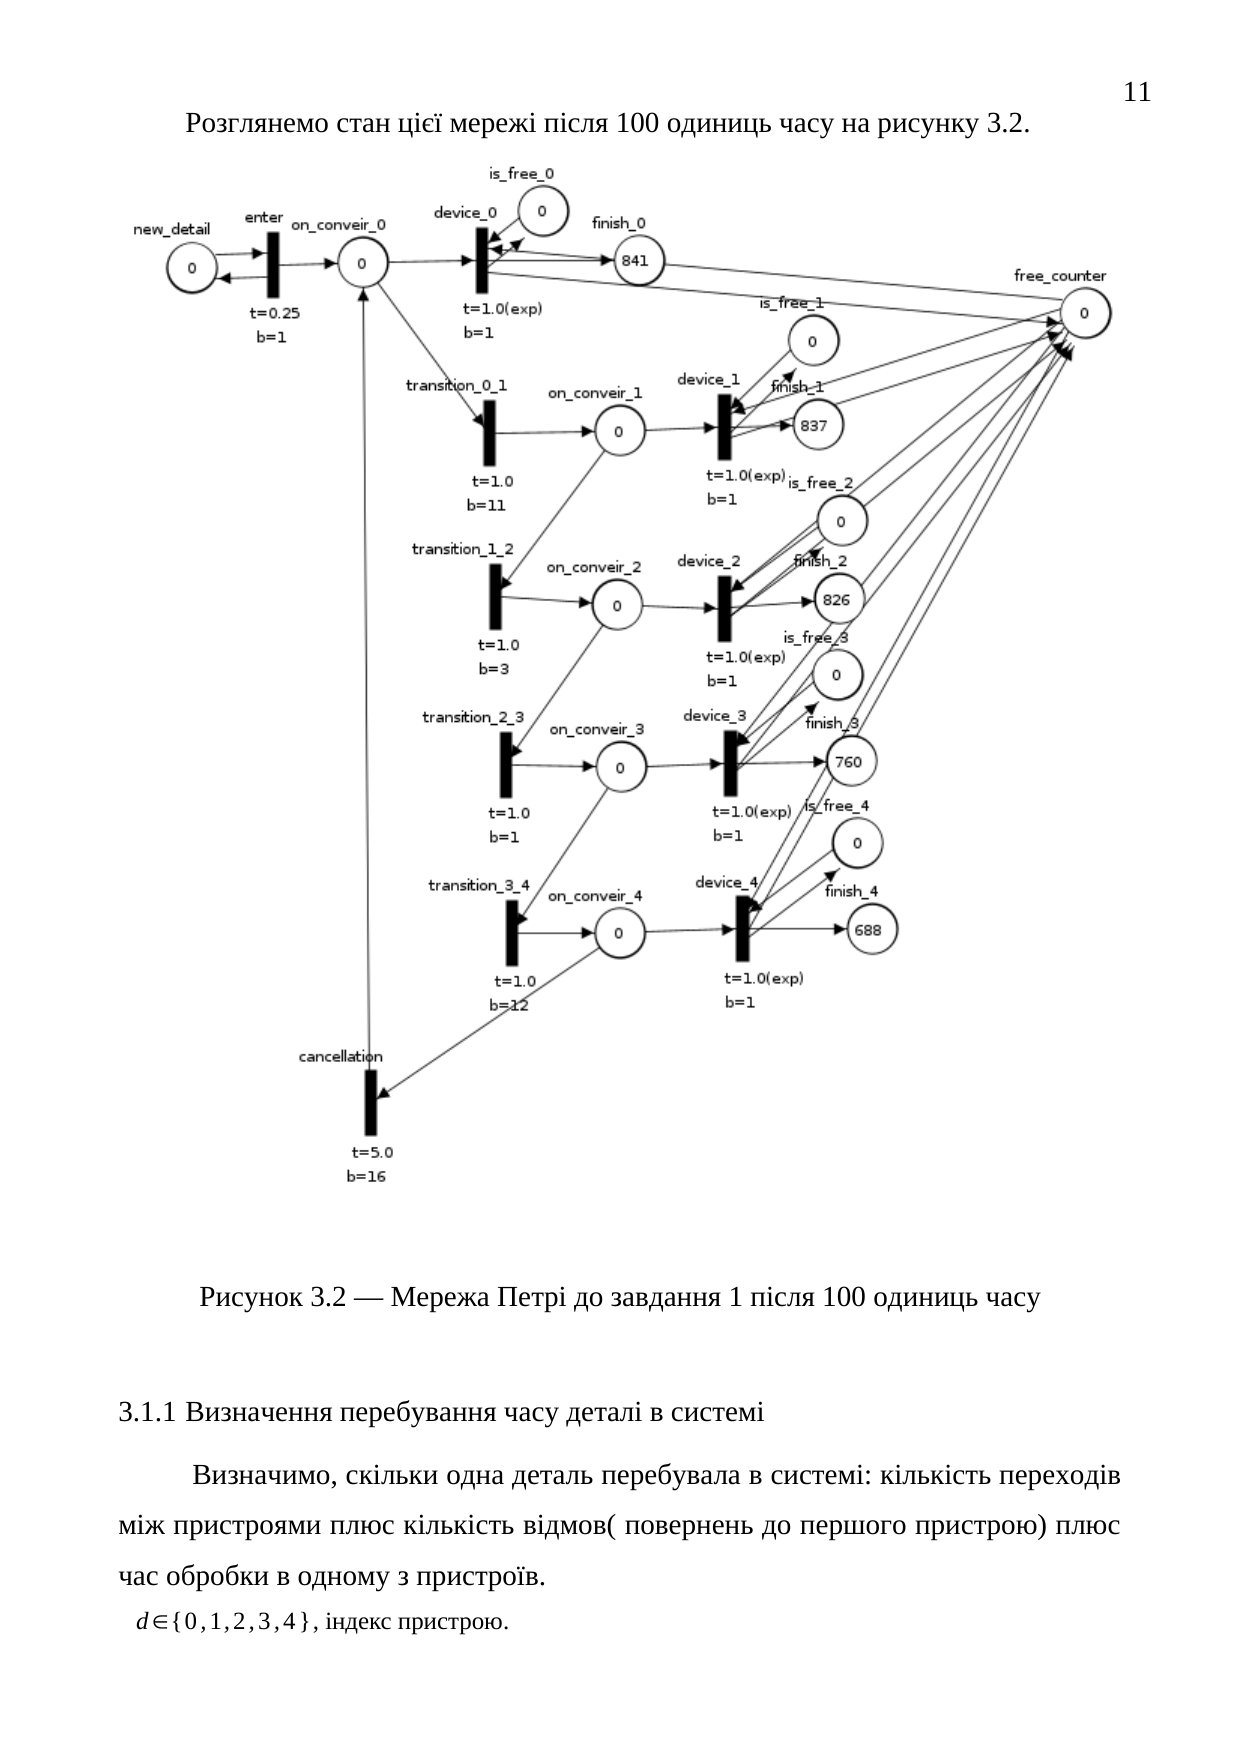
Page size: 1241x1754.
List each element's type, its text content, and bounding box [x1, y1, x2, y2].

text Рисунок 3.2 — Мережа Петрі до завдання 1 після 100 одиниць часу [118, 1279, 1122, 1313]
picture [118, 155, 1123, 1212]
text Визначимо, скільки одна деталь перебувала в системі: кількість переходів між пристроями плюс кількість відмов( повернень до першого пристрою) плюс час обробки в одному з пристроїв. [118, 1457, 1122, 1591]
text Розглянемо стан цієї мережі після 100 одиниць часу на рисунку 3.2. [118, 105, 1122, 139]
subtitle Визначення перебування часу деталі в системі [118, 1394, 1122, 1428]
